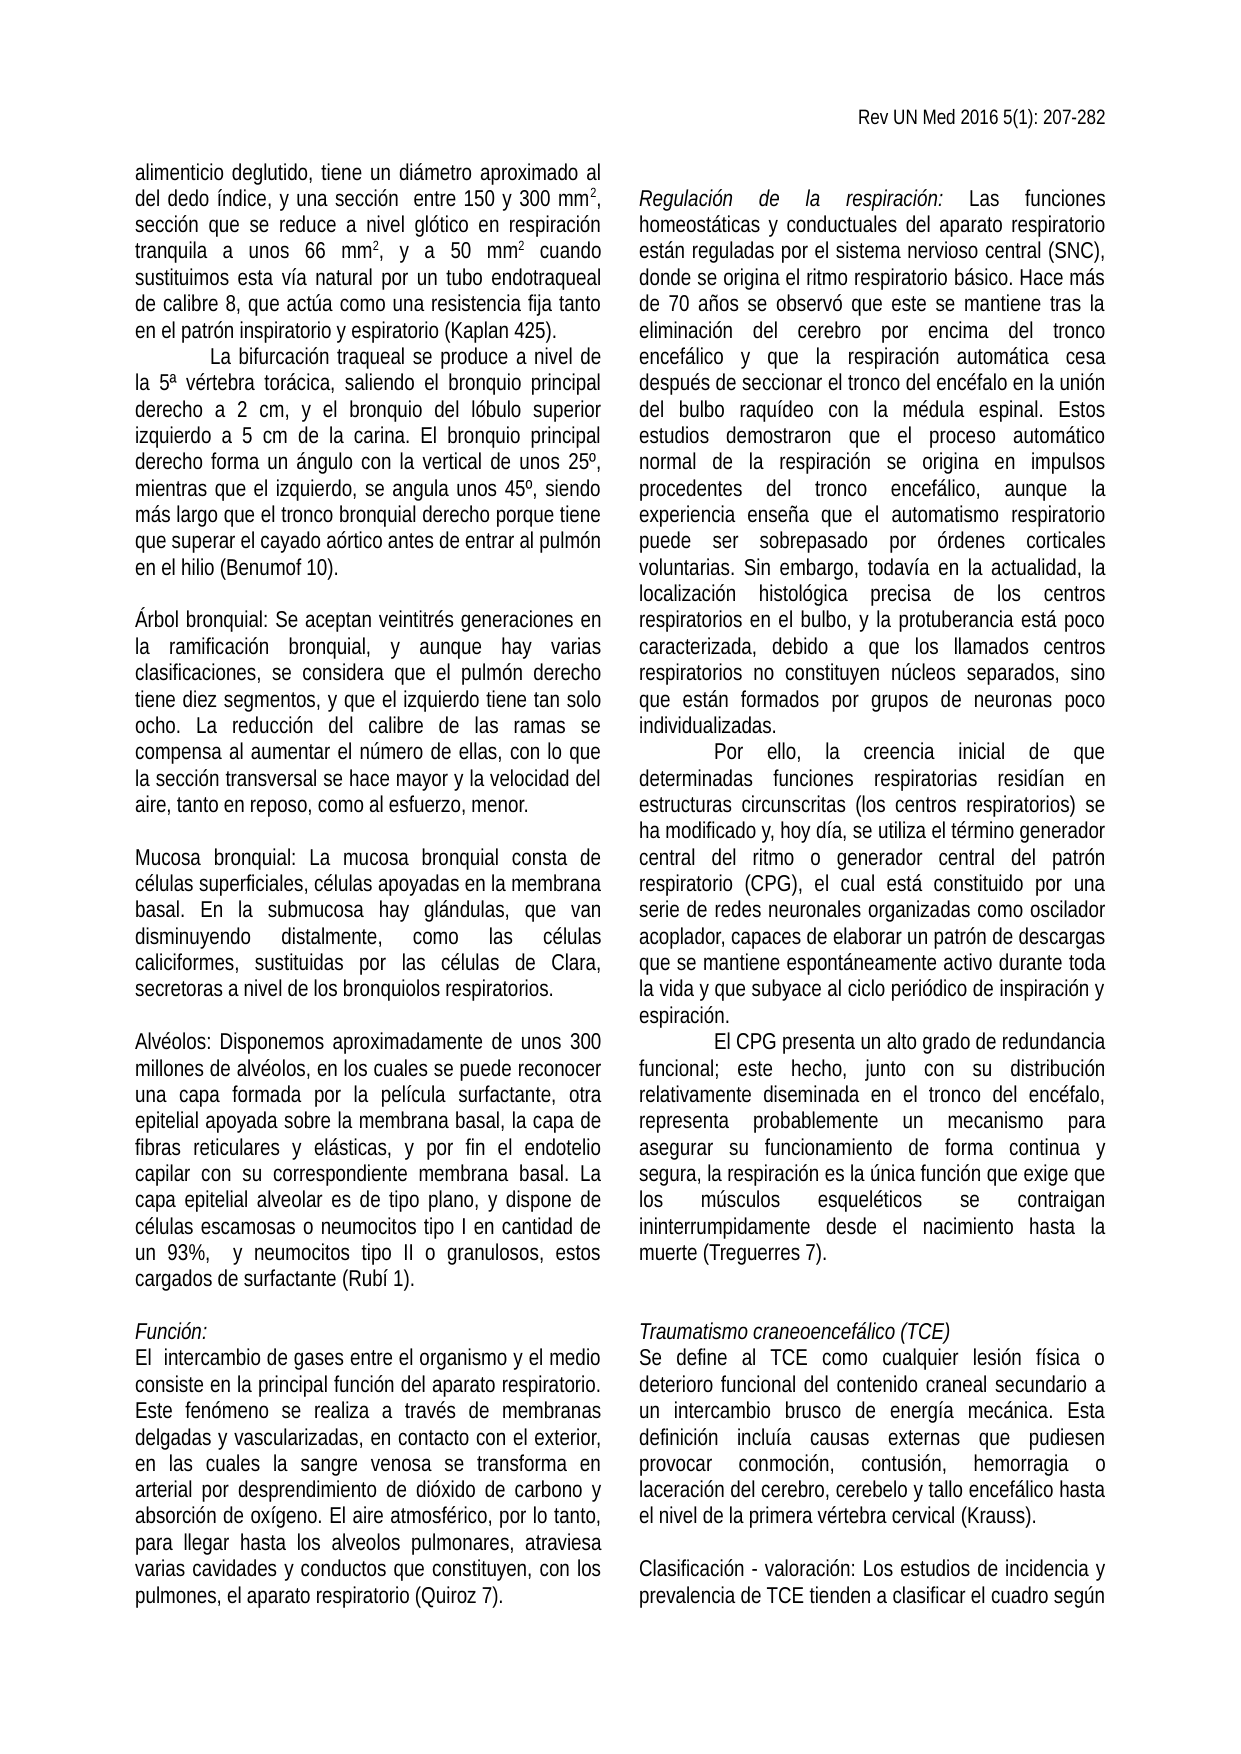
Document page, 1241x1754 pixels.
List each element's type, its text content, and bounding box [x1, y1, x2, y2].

text Traumatismo craneoencefálico (TCE) [639, 1318, 1106, 1344]
text Regulación de la respiración: Las funciones homeostáticas y conductuales del aparato respiratorio están reguladas por el sistema nervioso central (SNC), donde se origina el ritmo respiratorio básico. Hace más de 70 años se observó que este se mantiene tras la eliminación del cerebro por encima del tronco encefálico y que la respiración automática cesa después de seccionar el tronco del encéfalo en la unión del bulbo raquídeo con la médula espinal. Estos estudios demostraron que el proceso automático normal de la respiración se origina en impulsos procedentes del tronco encefálico, aunque la experiencia enseña que el automatismo respiratorio puede ser sobrepasado por órdenes corticales voluntarias. Sin embargo, todavía en la actualidad, la localización histológica precisa de los centros respiratorios en el bulbo, y la protuberancia está poco caracterizada, debido a que los llamados centros respiratorios no constituyen núcleos separados, sino que están formados por grupos de neuronas poco individualizadas. [639, 185, 1106, 738]
text Alvéolos: Disponemos aproximadamente de unos 300 millones de alvéolos, en los cuales se puede reconocer una capa formada por la película surfactante, otra epitelial apoyada sobre la membrana basal, la capa de fibras reticulares y elásticas, y por fin el endotelio capilar con su correspondiente membrana basal. La capa epitelial alveolar es de tipo plano, y dispone de células escamosas o neumocitos tipo I en cantidad de un 93%, y neumocitos tipo II o granulosos, estos cargados de surfactante (Rubí 1). [135, 1028, 601, 1292]
text El CPG presenta un alto grado de redundancia funcional; este hecho, junto con su distribución relativamente diseminada en el tronco del encéfalo, representa probablemente un mecanismo para asegurar su funcionamiento de forma continua y segura, la respiración es la única función que exige que los músculos esqueléticos se contraigan ininterrumpidamente desde el nacimiento hasta la muerte (Treguerres 7). [639, 1028, 1106, 1265]
text Clasificación - valoración: Los estudios de incidencia y prevalencia de TCE tienden a clasificar el cuadro según [639, 1555, 1106, 1608]
text Árbol bronquial: Se aceptan veintitrés generaciones en la ramificación bronquial, y aunque hay varias clasificaciones, se considera que el pulmón derecho tiene diez segmentos, y que el izquierdo tiene tan solo ocho. La reducción del calibre de las ramas se compensa al aumentar el número de ellas, con lo que la sección transversal se hace mayor y la velocidad del aire, tanto en reposo, como al esfuerzo, menor. [135, 606, 601, 817]
text El intercambio de gases entre el organismo y el medio consiste en la principal función del aparato respiratorio. Este fenómeno se realiza a través de membranas delgadas y vascularizadas, en contacto con el exterior, en las cuales la sangre venosa se transforma en arterial por desprendimiento de dióxido de carbono y absorción de oxígeno. El aire atmosférico, por lo tanto, para llegar hasta los alveolos pulmonares, atraviesa varias cavidades y conductos que constituyen, con los pulmones, el aparato respiratorio (Quiroz 7). [135, 1344, 601, 1608]
text Función: [135, 1318, 601, 1344]
text Por ello, la creencia inicial de que determinadas funciones respiratorias residían en estructuras circunscritas (los centros respiratorios) se ha modificado y, hoy día, se utiliza el término generador central del ritmo o generador central del patrón respiratorio (CPG), el cual está constituido por una serie de redes neuronales organizadas como oscilador acoplador, capaces de elaborar un patrón de descargas que se mantiene espontáneamente activo durante toda la vida y que subyace al ciclo periódico de inspiración y espiración. [639, 738, 1106, 1028]
text alimenticio deglutido, tiene un diámetro aproximado al del dedo índice, y una sección entre 150 y 300 mm2, sección que se reduce a nivel glótico en respiración tranquila a unos 66 mm2, y a 50 mm2 cuando sustituimos esta vía natural por un tubo endotraqueal de calibre 8, que actúa como una resistencia fija tanto en el patrón inspiratorio y espiratorio (Kaplan 425). [135, 158, 601, 343]
text La bifurcación traqueal se produce a nivel de la 5ª vértebra torácica, saliendo el bronquio principal derecho a 2 cm, y el bronquio del lóbulo superior izquierdo a 5 cm de la carina. El bronquio principal derecho forma un ángulo con la vertical de unos 25º, mientras que el izquierdo, se angula unos 45º, siendo más largo que el tronco bronquial derecho porque tiene que superar el cayado aórtico antes de entrar al pulmón en el hilio (Benumof 10). [135, 343, 601, 580]
text Se define al TCE como cualquier lesión física o deterioro funcional del contenido craneal secundario a un intercambio brusco de energía mecánica. Esta definición incluía causas externas que pudiesen provocar conmoción, contusión, hemorragia o laceración del cerebro, cerebelo y tallo encefálico hasta el nivel de la primera vértebra cervical (Krauss). [639, 1344, 1106, 1529]
text Mucosa bronquial: La mucosa bronquial consta de células superficiales, células apoyadas en la membrana basal. En la submucosa hay glándulas, que van disminuyendo distalmente, como las células caliciformes, sustituidas por las células de Clara, secretoras a nivel de los bronquiolos respiratorios. [135, 844, 601, 1002]
